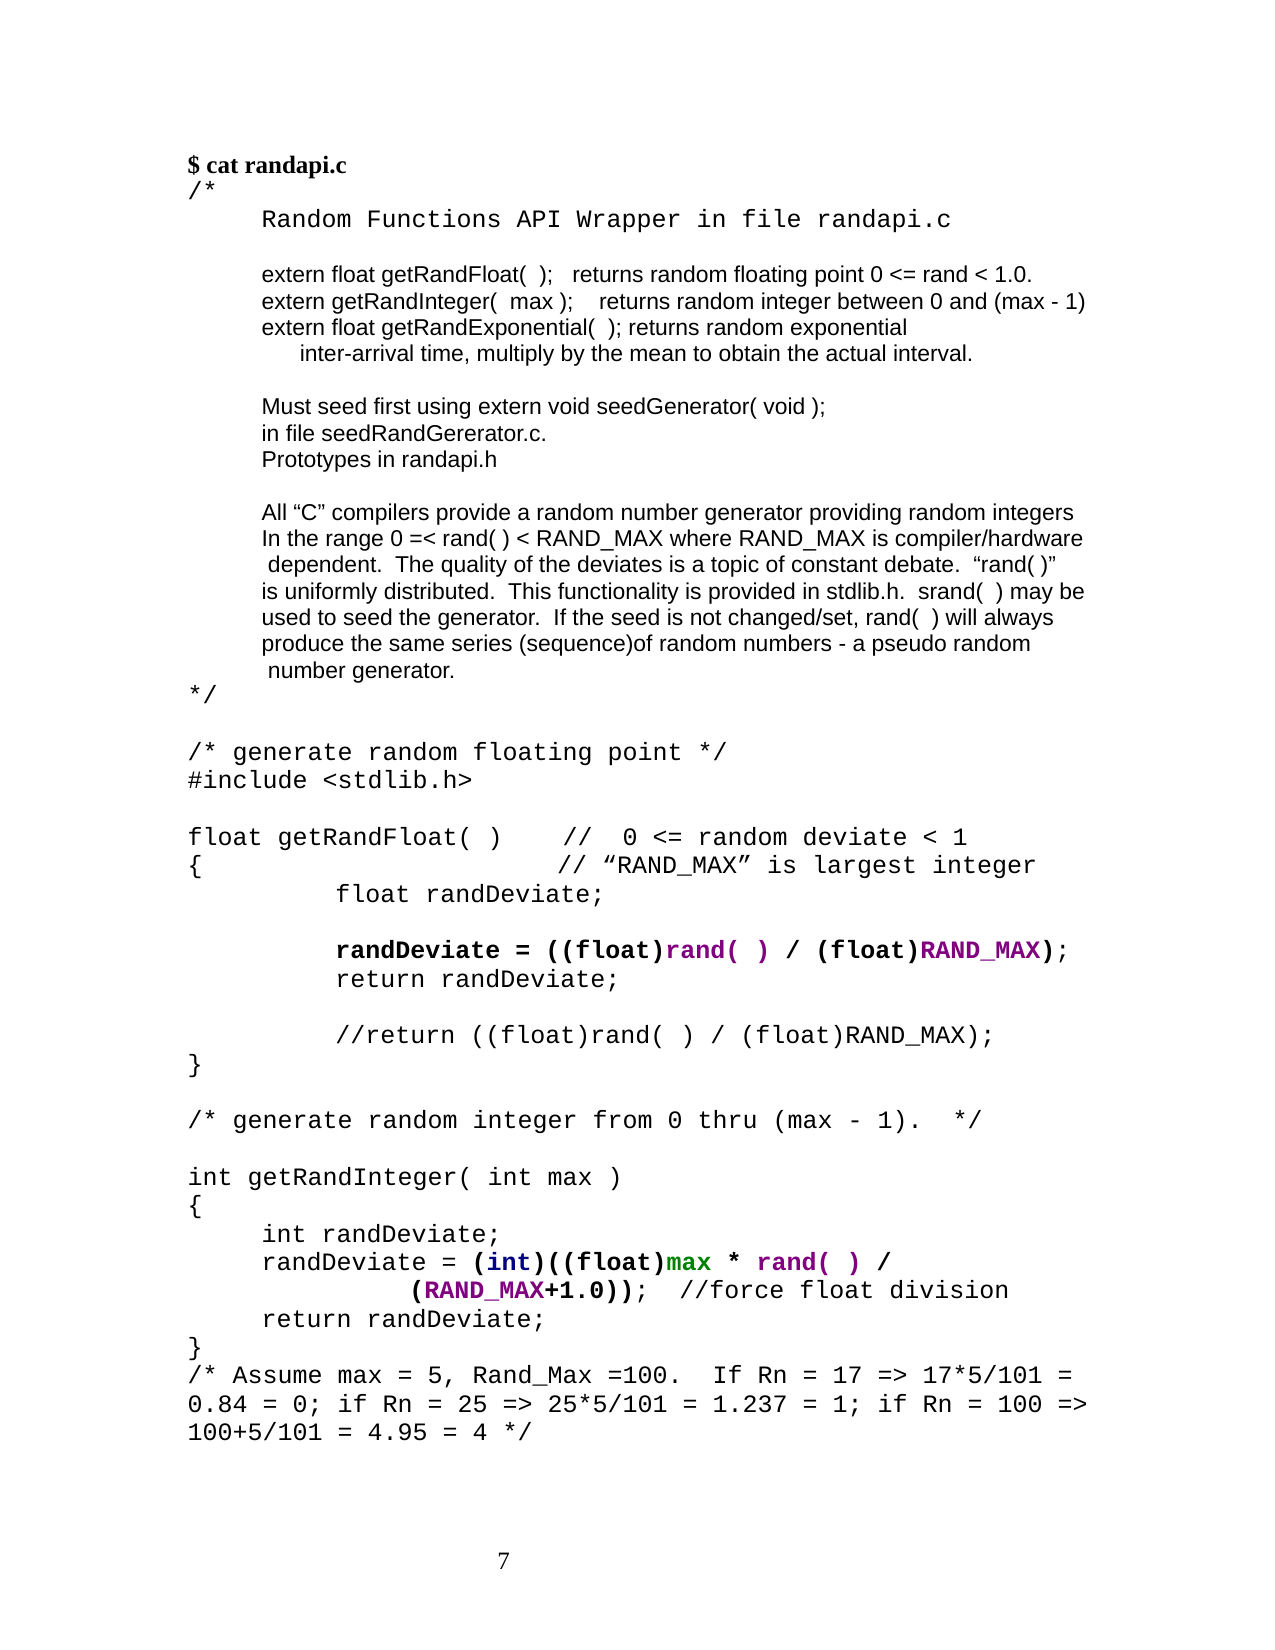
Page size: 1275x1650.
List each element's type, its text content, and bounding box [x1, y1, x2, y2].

text int getRandInteger( int max ) [187, 1165, 1087, 1193]
text extern float getRandFloat( ); returns random floating point 0 <= rand < 1.0. [187, 261, 1087, 288]
text } [187, 1051, 1087, 1080]
text extern getRandInteger( max ); returns random integer between 0 and (max - 1) [187, 288, 1087, 314]
text used to seed the generator. If the seed is not changed/set, rand( ) will always [187, 604, 1087, 630]
text (RAND_MAX+1.0)); //force float division [187, 1278, 1087, 1306]
text Random Functions API Wrapper in file randapi.c [187, 207, 1087, 235]
text */ [187, 683, 1087, 711]
text { // “RAND_MAX” is largest integer [187, 853, 1087, 881]
text /* generate random integer from 0 thru (max - 1). */ [187, 1108, 1087, 1136]
text return randDeviate; [187, 1306, 1087, 1335]
text $ cat randapi.c [187, 150, 1087, 179]
text number generator. [187, 657, 1087, 683]
text float getRandFloat( ) // 0 <= random deviate < 1 [187, 825, 1087, 853]
text randDeviate = (int)((float)max * rand( ) / [187, 1250, 1087, 1278]
text /* [187, 179, 1087, 207]
text return randDeviate; [187, 966, 1087, 995]
text All “C” compilers provide a random number generator providing random integers [187, 498, 1087, 525]
text is uniformly distributed. This functionality is provided in stdlib.h. srand( ) may be [187, 578, 1087, 604]
text inter-arrival time, multiply by the mean to obtain the actual interval. [187, 340, 1087, 367]
text produce the same series (sequence)of random numbers - a pseudo random [187, 630, 1087, 657]
text #include <stdlib.h> [187, 768, 1087, 796]
text extern float getRandExponential( ); returns random exponential [187, 314, 1087, 340]
text //return ((float)rand( ) / (float)RAND_MAX); [187, 1023, 1087, 1051]
text } [187, 1335, 1087, 1363]
text /* generate random floating point */ [187, 740, 1087, 768]
text /* Assume max = 5, Rand_Max =100. If Rn = 17 => 17*5/101 = 0.84 = 0; if Rn = 25 => 25*5/101 = 1.237 = 1; if Rn = 100 => 100+5/101 = 4.95 = 4 */ [187, 1363, 1087, 1448]
text in file seedRandGererator.c. [187, 419, 1087, 446]
text In the range 0 =< rand( ) < RAND_MAX where RAND_MAX is compiler/hardware [187, 525, 1087, 551]
text Must seed first using extern void seedGenerator( void ); [187, 393, 1087, 419]
text float randDeviate; [187, 881, 1087, 910]
text Prototypes in randapi.h [187, 446, 1087, 472]
text int randDeviate; [187, 1221, 1087, 1250]
text { [187, 1193, 1087, 1221]
text randDeviate = ((float)rand( ) / (float)RAND_MAX); [187, 938, 1087, 966]
text dependent. The quality of the deviates is a topic of constant debate. “rand( )” [187, 551, 1087, 578]
